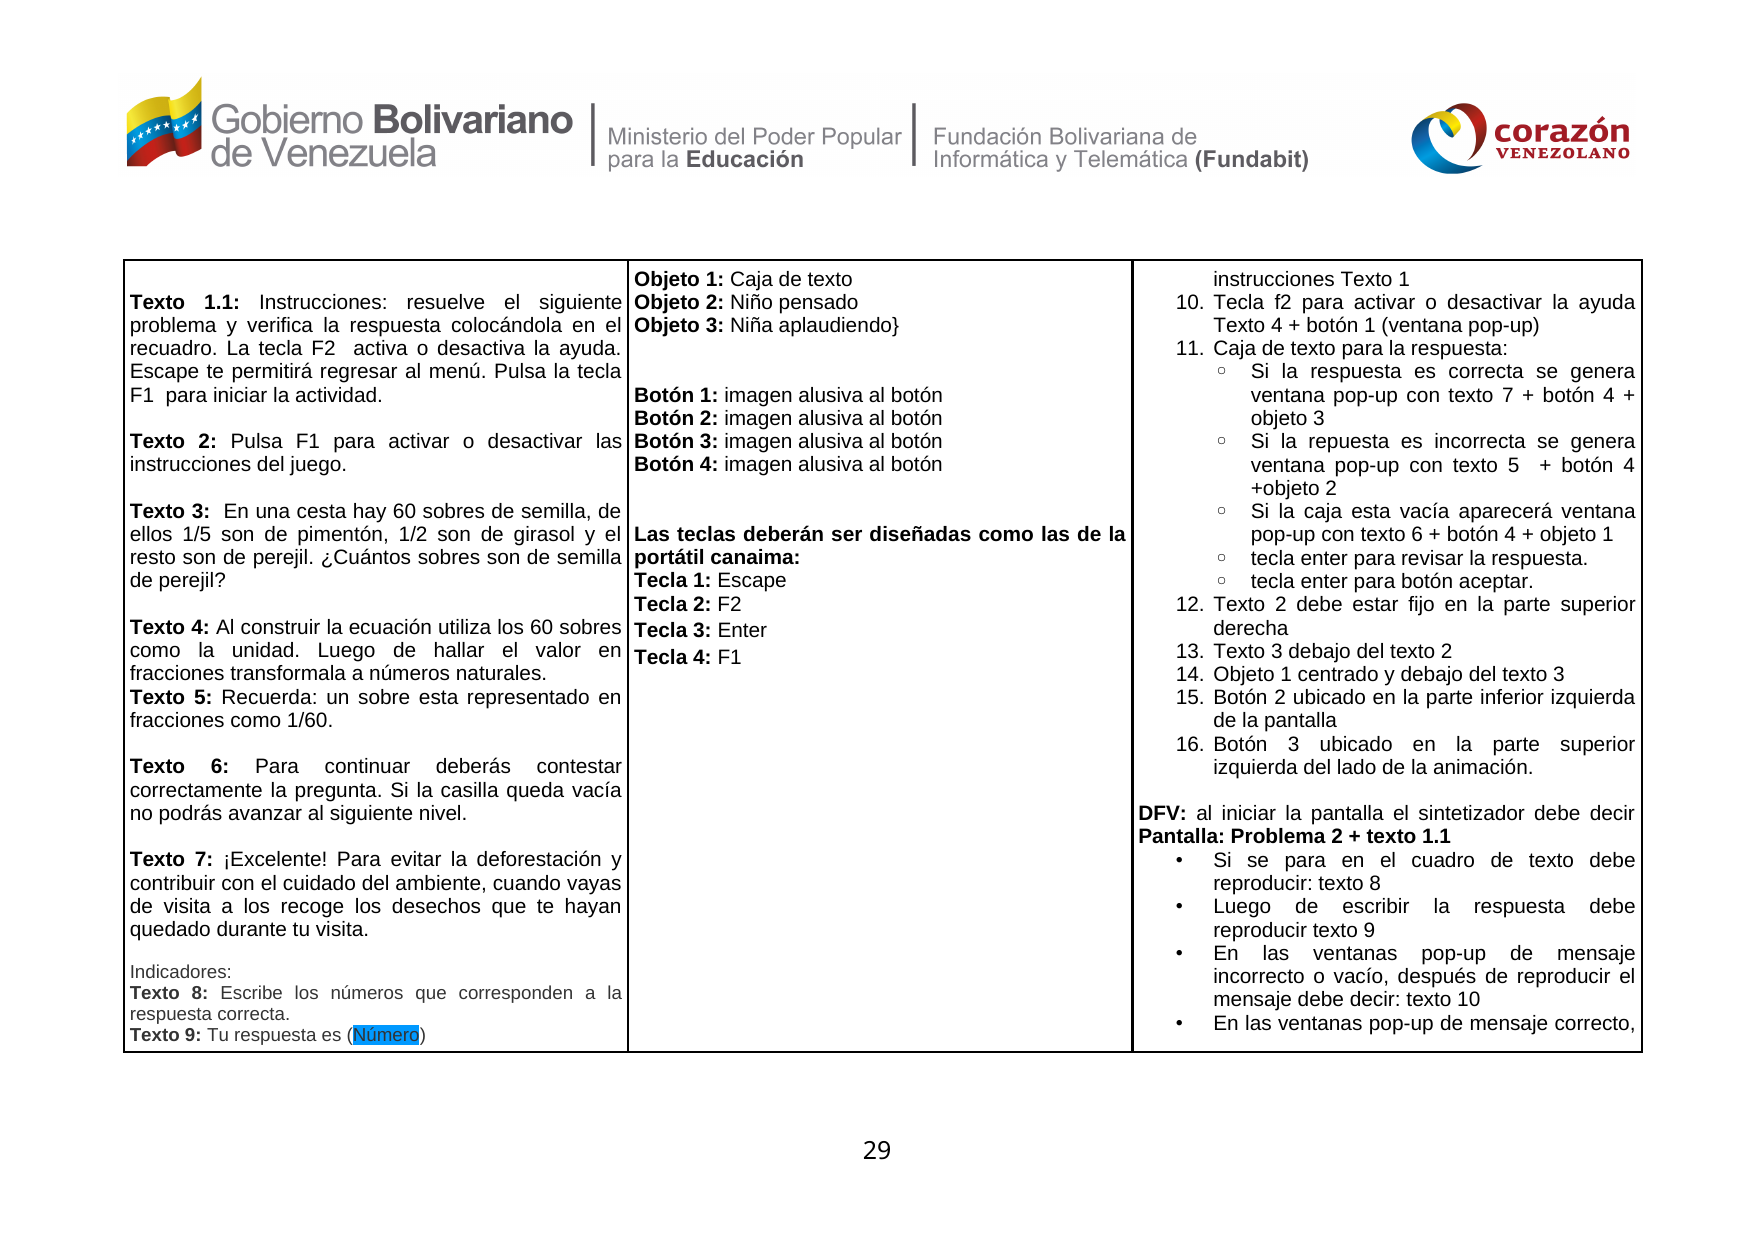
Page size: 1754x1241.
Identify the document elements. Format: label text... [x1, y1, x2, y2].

table_cell Título: Ubicado en la barra de título. El texto 1 aparecerá si y solo si pulsa tecla F1 Para poder introducir los números en la caja de texto se debe hacer cilc con el mouse. En el Caso DFV utilizar la tecla tab. Tecla f1 para activar o desactivar las instrucciones Texto 1 Tecla f2 para activar o desactivar la ayuda Texto 4 + botón 1 (ventana pop-up) Caja de texto para la respuesta: Si la respuesta es correcta se genera ventana pop-up con texto 7 + botón 4 + objeto 3 Si la repuesta es incorrecta se genera ventana pop-up con texto 5 + botón 4 +objeto 2 Si la caja esta vacía aparecerá ventana pop-up con texto 6 + botón 4 + objeto 1 tecla enter para revisar la respuesta. tecla enter para botón aceptar. Texto 2 debe estar fijo en la parte superior derecha Texto 3 debajo del texto 2 Objeto 1 centrado y debajo del texto 3 Botón 2 ubicado en la parte inferior izquierda de la pantalla Botón 3 ubicado en la parte superior izquierda del lado de la animación. DFV: al iniciar la pantalla el sintetizador debe decir Pantalla: Problema 2 + texto 1.1 Si se para en el cuadro de texto debe reproducir: texto 8 Luego de escribir la respuesta debe reproducir texto 9 En las ventanas pop-up de mensaje incorrecto o vacío, después de reproducir el mensaje debe decir: texto 10 En las ventanas pop-up de mensaje correcto, después de reproducir el mensaje debe decir: texto 11 Utilizar la tecla escape para cerra la actividad. [1134, 261, 1641, 1051]
table_cell Texto 1.1: Instrucciones: resuelve el siguiente problema y verifica la respuesta colocándola en el recuadro. La tecla F2 activa o desactiva la ayuda. Escape te permitirá regresar al menú. Pulsa la tecla F1 para iniciar la actividad. Texto 2: Pulsa F1 para activar o desactivar las instrucciones del juego. Texto 3: En una cesta hay 60 sobres de semilla, de ellos 1/5 son de pimentón, 1/2 son de girasol y el resto son de perejil. ¿Cuántos sobres son de semilla de perejil? Texto 4: Al construir la ecuación utiliza los 60 sobres como la unidad. Luego de hallar el valor en fracciones transformala a números naturales. Texto 5: Recuerda: un sobre esta representado en fracciones como 1/60. Texto 6: Para continuar deberás contestar correctamente la pregunta. Si la casilla queda vacía no podrás avanzar al siguiente nivel. Texto 7: ¡Excelente! Para evitar la deforestación y contribuir con el cuidado del ambiente, cuando vayas de visita a los recoge los desechos que te hayan quedado durante tu visita. Indicadores: Texto 8: Escribe los números que corresponden a la respuesta correcta. Texto 9: Tu respuesta es (Número) [125, 261, 627, 1051]
picture [118, 73, 1636, 177]
table_cell Objeto 1: Caja de texto Objeto 2: Niño pensado Objeto 3: Niña aplaudiendo} Botón 1: imagen alusiva al botón Botón 2: imagen alusiva al botón Botón 3: imagen alusiva al botón Botón 4: imagen alusiva al botón Las teclas deberán ser diseñadas como las de la portátil canaima: Tecla 1: Escape Tecla 2: F2 Tecla 3: Enter Tecla 4: F1 [629, 261, 1131, 1051]
